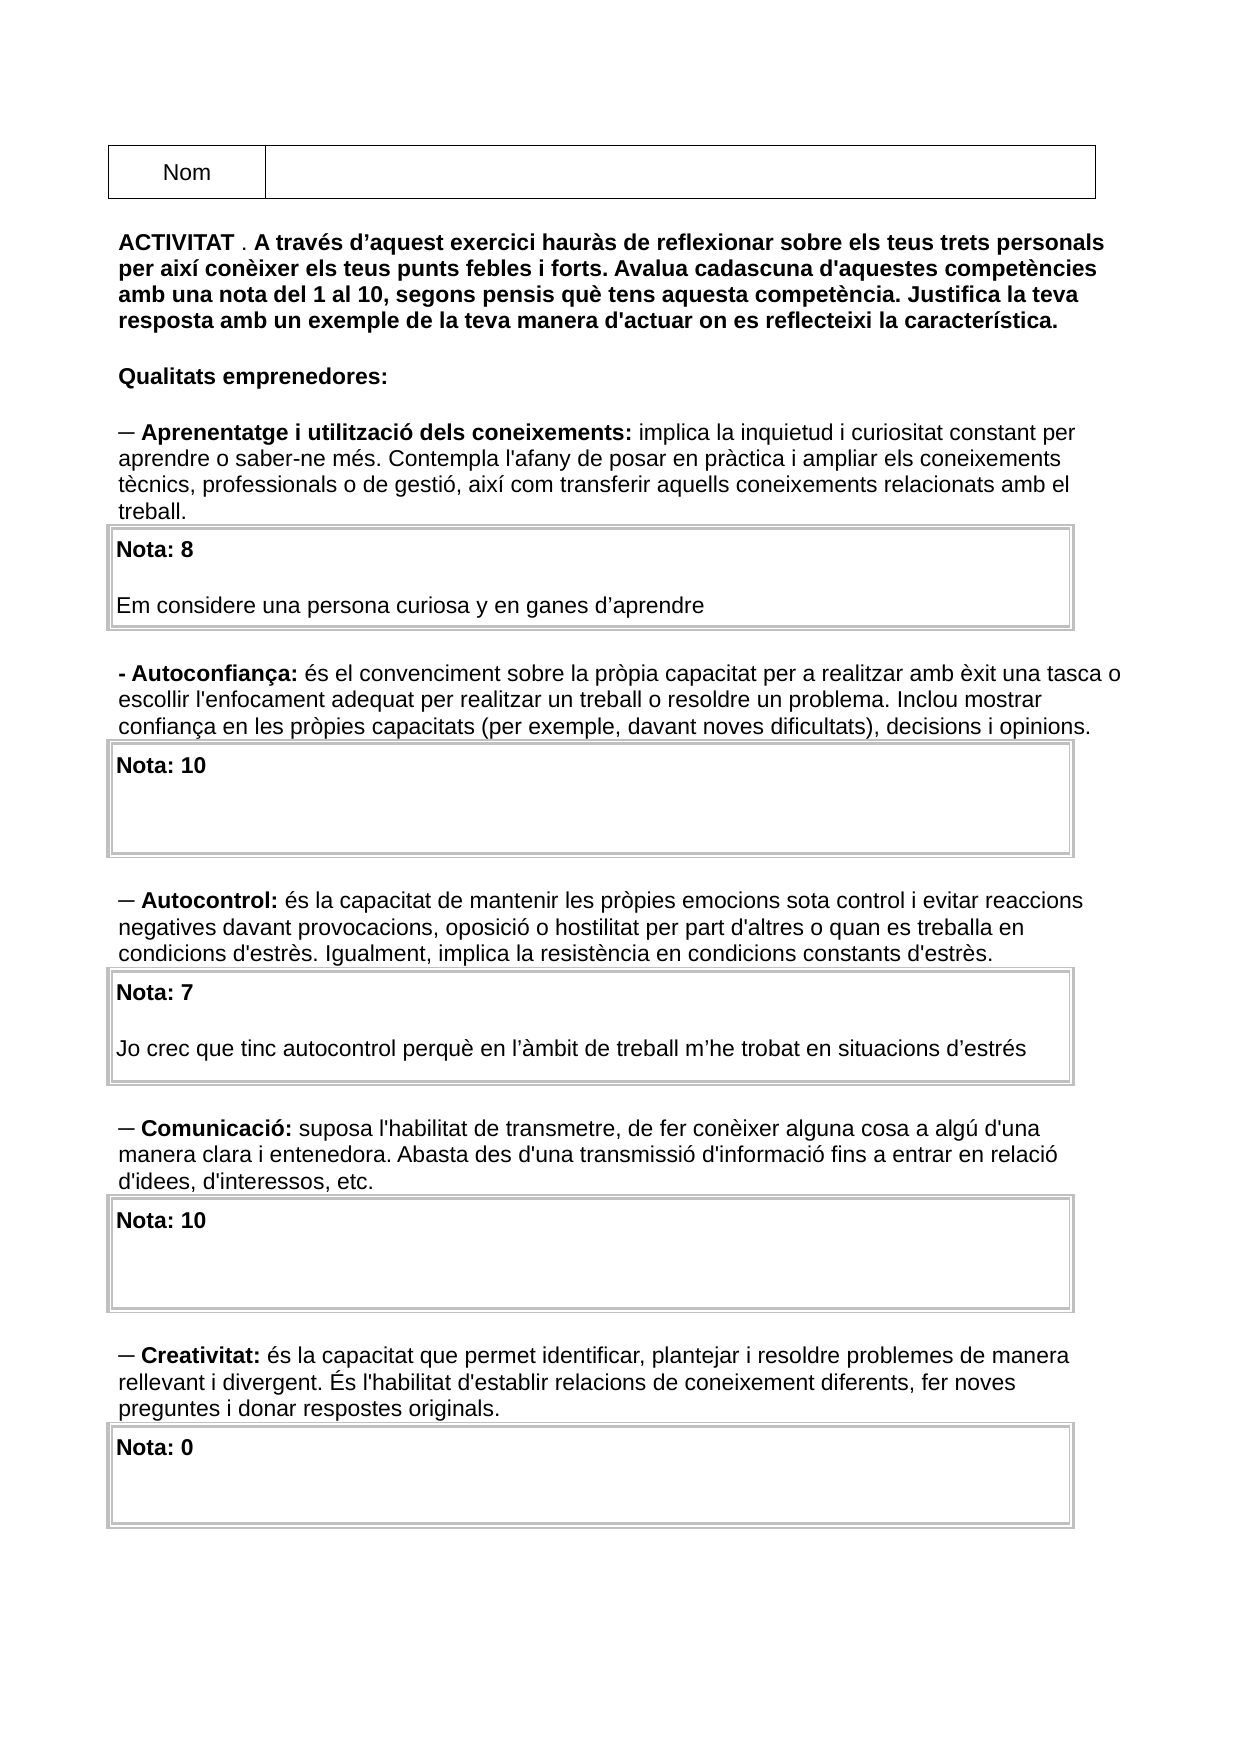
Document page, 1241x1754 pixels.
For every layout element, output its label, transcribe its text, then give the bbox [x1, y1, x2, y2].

text ACTIVITAT . A través d’aquest exercici hauràs de reflexionar sobre els teus trets personals per així conèixer els teus punts febles i forts. Avalua cadascuna d'aquestes competències amb una nota del 1 al 10, segons pensis què tens aquesta competència. Justifica la teva resposta amb un exemple de la teva manera d'actuar on es reflecteixi la característica. [118, 228, 1122, 334]
table_header Nota: 8 Em considere una persona curiosa y en ganes d’aprendre [113, 530, 1069, 624]
text ─ Creativitat: és la capacitat que permet identificar, plantejar i resoldre problemes de manera rellevant i divergent. És l'habilitat d'establir relacions de coneixement diferents, fer noves preguntes i donar respostes originals. [118, 1342, 1122, 1422]
text ─ Autocontrol: és la capacitat de mantenir les pròpies emocions sota control i evitar reaccions negatives davant provocacions, oposició o hostilitat per part d'altres o quan es treballa en condicions d'estrès. Igualment, implica la resistència en condicions constants d'estrès. [118, 887, 1122, 967]
table_header Nota: 10 [113, 745, 1069, 852]
table_header [266, 146, 1095, 198]
table_header Nota: 7 Jo crec que tinc autocontrol perquè en l’àmbit de treball m’he trobat en situacions d’estrés [113, 973, 1069, 1079]
text ─ Aprenentatge i utilització dels coneixements: implica la inquietud i curiositat constant per aprendre o saber-ne més. Contempla l'afany de posar en pràctica i ampliar els coneixements tècnics, professionals o de gestió, així com transferir aquells coneixements relacionats amb el treball. [118, 418, 1122, 524]
table_header Nota: 10 [113, 1200, 1069, 1307]
text Qualitats emprenedores: [118, 363, 1122, 389]
table_header Nom [109, 146, 265, 198]
text - Autoconfiança: és el convenciment sobre la pròpia capacitat per a realitzar amb èxit una tasca o escollir l'enfocament adequat per realitzar un treball o resoldre un problema. Inclou mostrar confiança en les pròpies capacitats (per exemple, davant noves dificultats), decisions i opinions. [118, 660, 1122, 739]
table_header Nota: 0 [113, 1428, 1069, 1522]
text ─ Comunicació: suposa l'habilitat de transmetre, de fer conèixer alguna cosa a algú d'una manera clara i entenedora. Abasta des d'una transmissió d'informació fins a entrar en relació d'idees, d'interessos, etc. [118, 1115, 1122, 1194]
